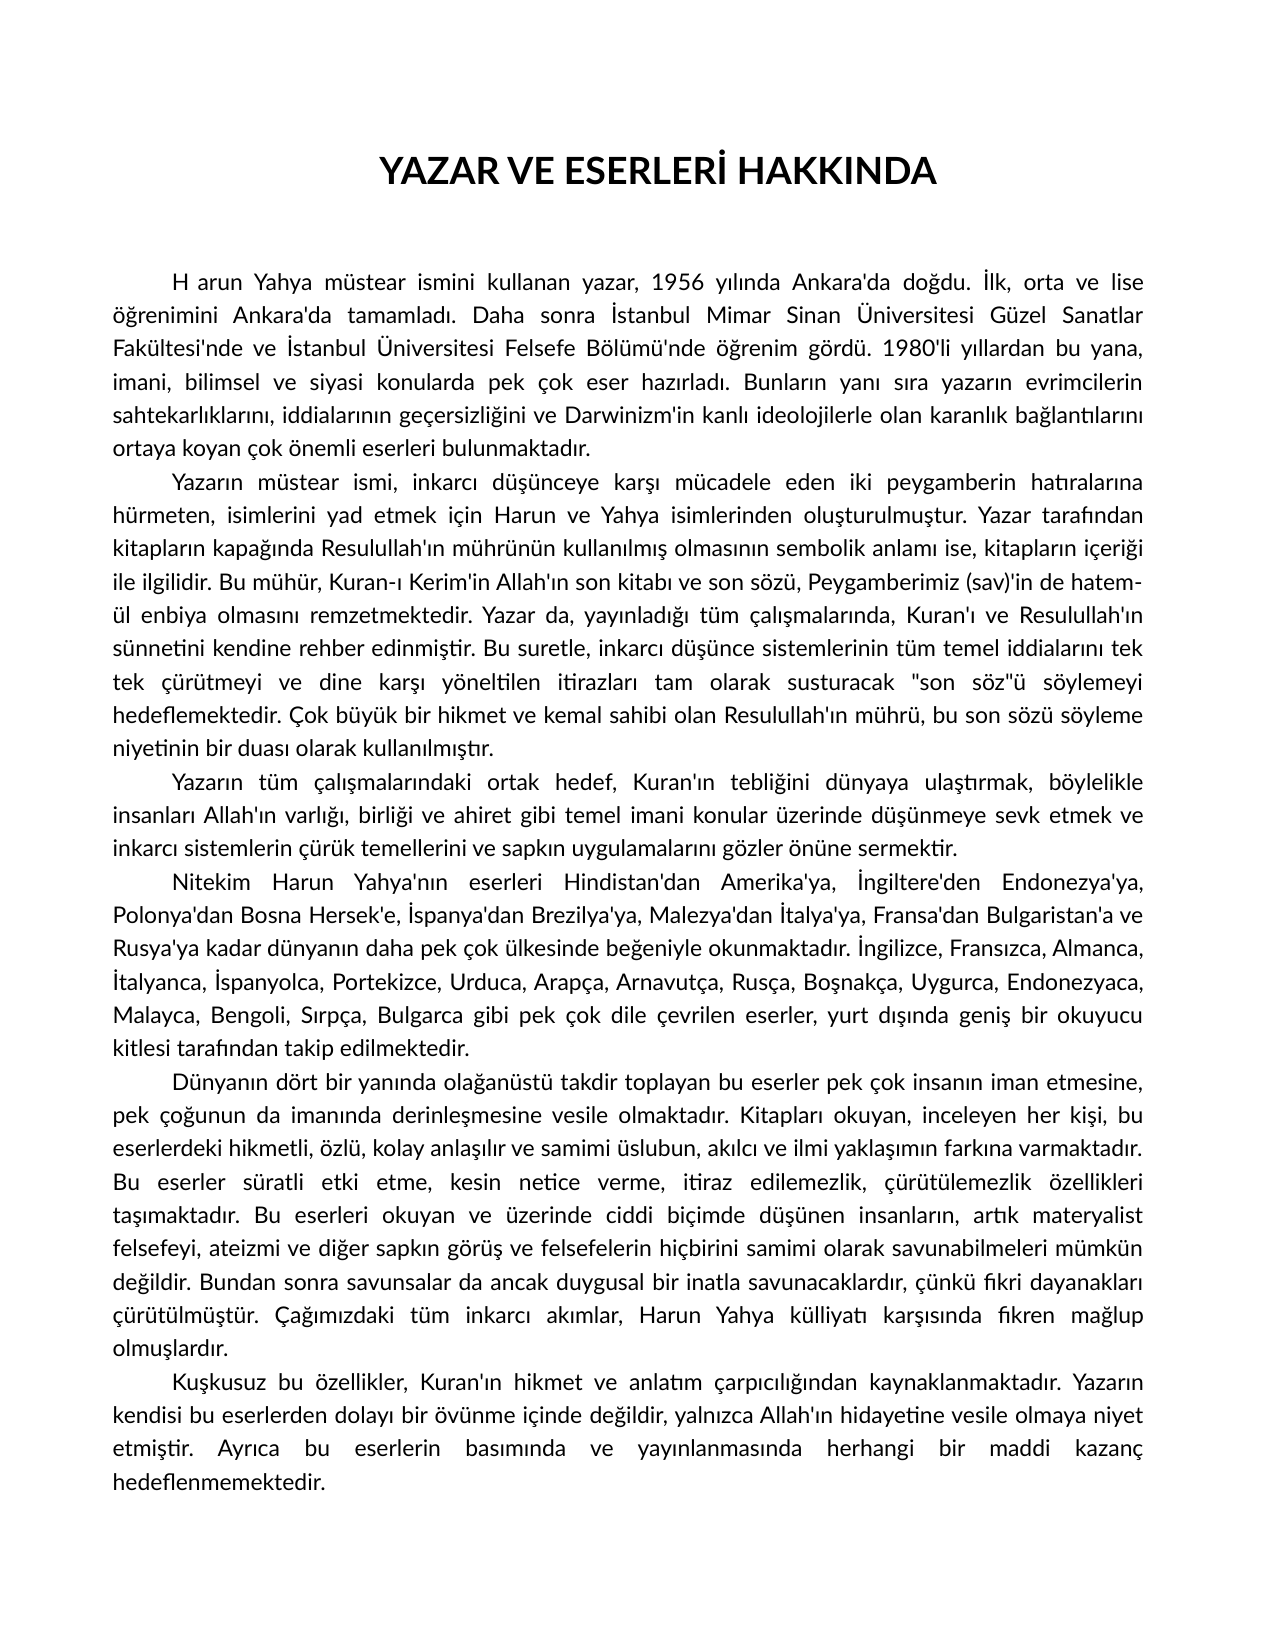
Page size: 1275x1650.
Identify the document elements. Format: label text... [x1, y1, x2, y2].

text Nitekim Harun Yahya'nın eserleri Hindistan'dan Amerika'ya, İngiltere'den Endonezya'ya, Polonya'dan Bosna Hersek'e, İspanya'dan Brezilya'ya, Malezya'dan İtalya'ya, Fransa'dan Bulgaristan'a ve Rusya'ya kadar dünyanın daha pek çok ülkesinde beğeniyle okunmaktadır. İngilizce, Fransızca, Almanca, İtalyanca, İspanyolca, Portekizce, Urduca, Arapça, Arnavutça, Rusça, Boşnakça, Uygurca, Endonezyaca, Malayca, Bengoli, Sırpça, Bulgarca gibi pek çok dile çevrilen eserler, yurt dışında geniş bir okuyucu kitlesi tarafından takip edilmektedir. [112, 863, 1145, 1063]
text Yazarın müstear ismi, inkarcı düşünceye karşı mücadele eden iki peygamberin hatıralarına hürmeten, isimlerini yad etmek için Harun ve Yahya isimlerinden oluşturulmuştur. Yazar tarafından kitapların kapağında Resulullah'ın mührünün kullanılmış olmasının sembolik anlamı ise, kitapların içeriği ile ilgilidir. Bu mühür, Kuran-ı Kerim'in Allah'ın son kitabı ve son sözü, Peygamberimiz (sav)'in de hatem-ül enbiya olmasını remzetmektedir. Yazar da, yayınladığı tüm çalışmalarında, Kuran'ı ve Resulullah'ın sünnetini kendine rehber edinmiştir. Bu suretle, inkarcı düşünce sistemlerinin tüm temel iddialarını tek tek çürütmeyi ve dine karşı yöneltilen itirazları tam olarak susturacak "son söz"ü söylemeyi hedeflemektedir. Çok büyük bir hikmet ve kemal sahibi olan Resulullah'ın mührü, bu son sözü söyleme niyetinin bir duası olarak kullanılmıştır. [112, 463, 1145, 763]
text Dünyanın dört bir yanında olağanüstü takdir toplayan bu eserler pek çok insanın iman etmesine, pek çoğunun da imanında derinleşmesine vesile olmaktadır. Kitapları okuyan, inceleyen her kişi, bu eserlerdeki hikmetli, özlü, kolay anlaşılır ve samimi üslubun, akılcı ve ilmi yaklaşımın farkına varmaktadır. Bu eserler süratli etki etme, kesin netice verme, itiraz edilemezlik, çürütülemezlik özellikleri taşımaktadır. Bu eserleri okuyan ve üzerinde ciddi biçimde düşünen insanların, artık materyalist felsefeyi, ateizmi ve diğer sapkın görüş ve felsefelerin hiçbirini samimi olarak savunabilmeleri mümkün değildir. Bundan sonra savunsalar da ancak duygusal bir inatla savunacaklardır, çünkü fikri dayanakları çürütülmüştür. Çağımızdaki tüm inkarcı akımlar, Harun Yahya külliyatı karşısında fikren mağlup olmuşlardır. [112, 1063, 1145, 1363]
text Yazarın tüm çalışmalarındaki ortak hedef, Kuran'ın tebliğini dünyaya ulaştırmak, böylelikle insanları Allah'ın varlığı, birliği ve ahiret gibi temel imani konular üzerinde düşünmeye sevk etmek ve inkarcı sistemlerin çürük temellerini ve sapkın uygulamalarını gözler önüne sermektir. [112, 763, 1145, 863]
text Yazar ve Eserlerİ Hakkında [112, 148, 1145, 193]
text Harun Yahya müstear ismini kullanan yazar, 1956 yılında Ankara'da doğdu. İlk, orta ve lise öğrenimini Ankara'da tamamladı. Daha sonra İstanbul Mimar Sinan Üniversitesi Güzel Sanatlar Fakültesi'nde ve İstanbul Üniversitesi Felsefe Bölümü'nde öğrenim gördü. 1980'li yıllardan bu yana, imani, bilimsel ve siyasi konularda pek çok eser hazırladı. Bunların yanı sıra yazarın evrimcilerin sahtekarlıklarını, iddialarının geçersizliğini ve Darwinizm'in kanlı ideolojilerle olan karanlık bağlantılarını ortaya koyan çok önemli eserleri bulunmaktadır. [112, 263, 1145, 463]
text Kuşkusuz bu özellikler, Kuran'ın hikmet ve anlatım çarpıcılığından kaynaklanmaktadır. Yazarın kendisi bu eserlerden dolayı bir övünme içinde değildir, yalnızca Allah'ın hidayetine vesile olmaya niyet etmiştir. Ayrıca bu eserlerin basımında ve yayınlanmasında herhangi bir maddi kazanç hedeflenmemektedir. [112, 1363, 1145, 1497]
